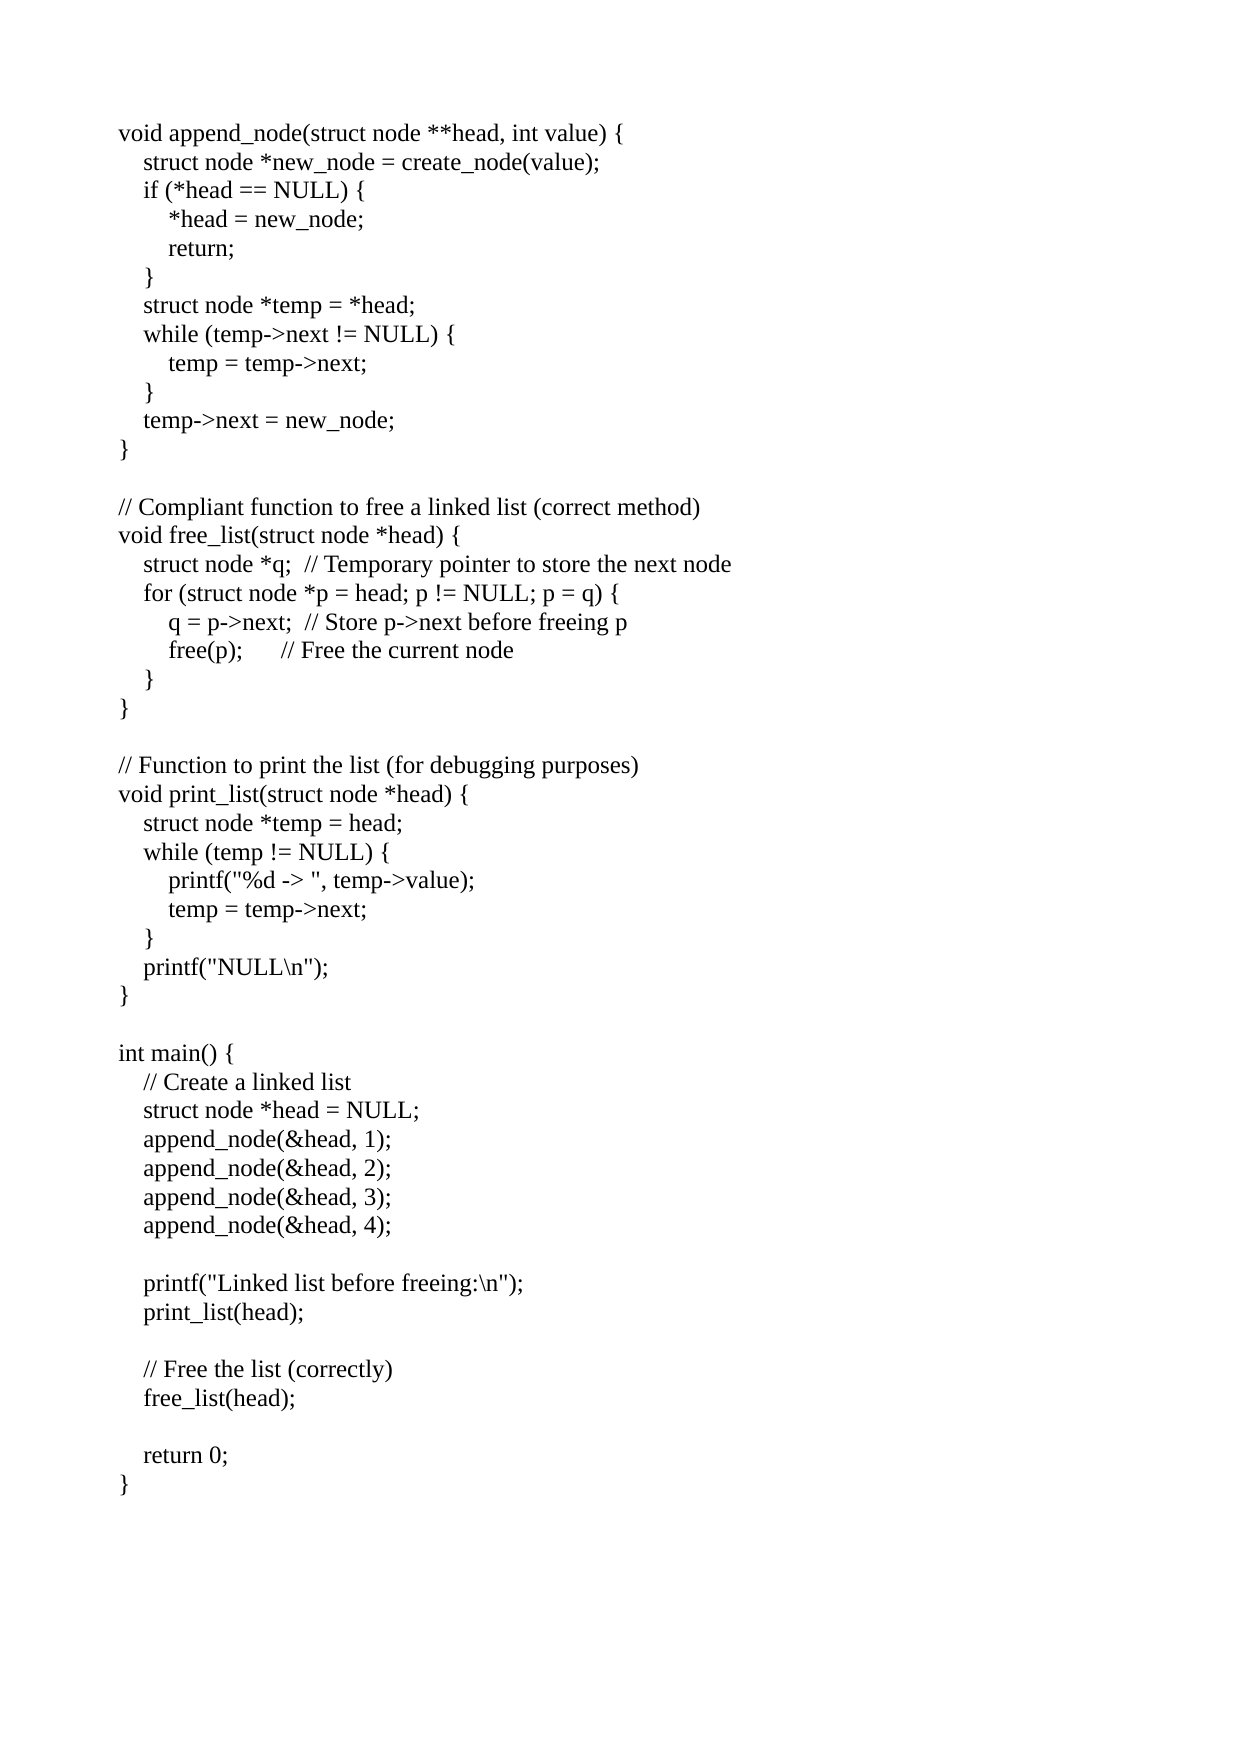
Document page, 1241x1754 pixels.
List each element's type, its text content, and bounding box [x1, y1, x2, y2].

text // Create a linked list [118, 1067, 1122, 1096]
text } [118, 1469, 1122, 1498]
text void free_list(struct node *head) { [118, 521, 1122, 549]
text printf("NULL\n"); [118, 952, 1122, 981]
text return 0; [118, 1441, 1122, 1469]
text *head = new_node; [118, 204, 1122, 233]
text // Function to print the list (for debugging purposes) [118, 751, 1122, 779]
text struct node *temp = head; [118, 808, 1122, 837]
text struct node *temp = *head; [118, 291, 1122, 319]
text } [118, 923, 1122, 952]
text print_list(head); [118, 1297, 1122, 1326]
text int main() { [118, 1038, 1122, 1067]
text temp->next = new_node; [118, 406, 1122, 434]
text append_node(&head, 3); [118, 1182, 1122, 1211]
text temp = temp->next; [118, 894, 1122, 923]
text struct node *q; // Temporary pointer to store the next node [118, 549, 1122, 578]
text printf("%d -> ", temp->value); [118, 866, 1122, 894]
text // Compliant function to free a linked list (correct method) [118, 492, 1122, 521]
text void print_list(struct node *head) { [118, 779, 1122, 808]
text for (struct node *p = head; p != NULL; p = q) { [118, 578, 1122, 607]
text return; [118, 233, 1122, 262]
text } [118, 377, 1122, 406]
text // Free the list (correctly) [118, 1354, 1122, 1383]
text } [118, 664, 1122, 693]
text struct node *new_node = create_node(value); [118, 147, 1122, 176]
text } [118, 693, 1122, 722]
text printf("Linked list before freeing:\n"); [118, 1268, 1122, 1297]
text free(p); // Free the current node [118, 636, 1122, 664]
text } [118, 981, 1122, 1009]
text while (temp != NULL) { [118, 837, 1122, 866]
text if (*head == NULL) { [118, 176, 1122, 204]
text append_node(&head, 4); [118, 1211, 1122, 1239]
text temp = temp->next; [118, 348, 1122, 377]
text free_list(head); [118, 1383, 1122, 1412]
text append_node(&head, 2); [118, 1153, 1122, 1182]
text append_node(&head, 1); [118, 1124, 1122, 1153]
text struct node *head = NULL; [118, 1096, 1122, 1124]
text } [118, 434, 1122, 463]
text q = p->next; // Store p->next before freeing p [118, 607, 1122, 636]
text } [118, 262, 1122, 291]
text void append_node(struct node **head, int value) { [118, 118, 1122, 147]
text while (temp->next != NULL) { [118, 319, 1122, 348]
